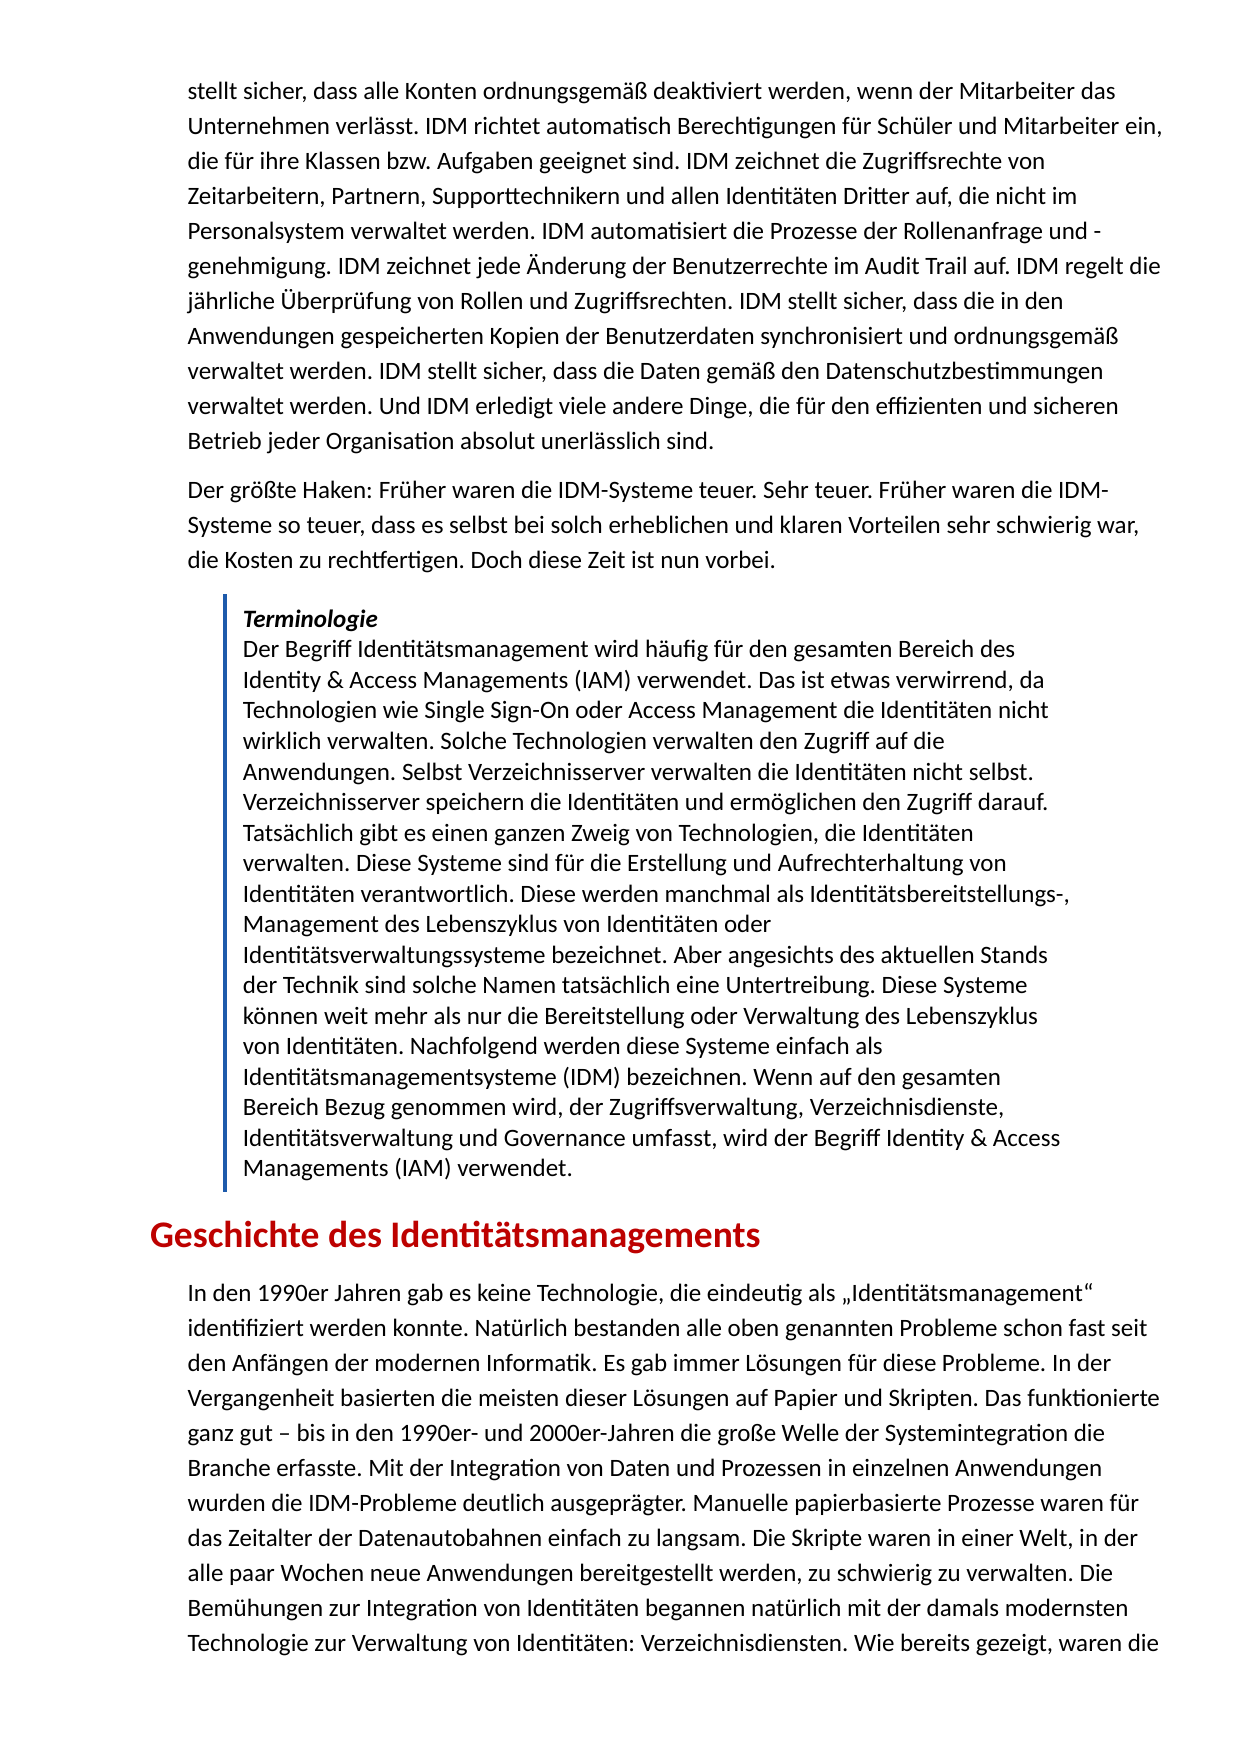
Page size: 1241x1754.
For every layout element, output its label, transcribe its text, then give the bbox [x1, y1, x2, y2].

text Der größte Haken: Früher waren die IDM-Systeme teuer. Sehr teuer. Früher waren die IDM-Systeme so teuer, dass es selbst bei solch erheblichen und klaren Vorteilen sehr schwierig war, die Kosten zu rechtfertigen. Doch diese Zeit ist nun vorbei. [187, 474, 1165, 575]
text In den 1990er Jahren gab es keine Technologie, die eindeutig als „Identitätsmanagement“ identifiziert werden konnte. Natürlich bestanden alle oben genannten Probleme schon fast seit den Anfängen der modernen Informatik. Es gab immer Lösungen für diese Probleme. In der Vergangenheit basierten die meisten dieser Lösungen auf Papier und Skripten. Das funktionierte ganz gut – bis in den 1990er- und 2000er-Jahren die große Welle der Systemintegration die Branche erfasste. Mit der Integration von Daten und Prozessen in einzelnen Anwendungen wurden die IDM-Probleme deutlich ausgeprägter. Manuelle papierbasierte Prozesse waren für das Zeitalter der Datenautobahnen einfach zu langsam. Die Skripte waren in einer Welt, in der alle paar Wochen neue Anwendungen bereitgestellt werden, zu schwierig zu verwalten. Die Bemühungen zur Integration von Identitäten begannen natürlich mit der damals modernsten Technologie zur Verwaltung von Identitäten: Verzeichnisdiensten. Wie bereits gezeigt, waren die [187, 1277, 1165, 1658]
text stellt sicher, dass alle Konten ordnungsgemäß deaktiviert werden, wenn der Mitarbeiter das Unternehmen verlässt. IDM richtet automatisch Berechtigungen für Schüler und Mitarbeiter ein, die für ihre Klassen bzw. Aufgaben geeignet sind. IDM zeichnet die Zugriffsrechte von Zeitarbeitern, Partnern, Supporttechnikern und allen Identitäten Dritter auf, die nicht im Personalsystem verwaltet werden. IDM automatisiert die Prozesse der Rollenanfrage und -genehmigung. IDM zeichnet jede Änderung der Benutzerrechte im Audit Trail auf. IDM regelt die jährliche Überprüfung von Rollen und Zugriffsrechten. IDM stellt sicher, dass die in den Anwendungen gespeicherten Kopien der Benutzerdaten synchronisiert und ordnungsgemäß verwaltet werden. IDM stellt sicher, dass die Daten gemäß den Datenschutzbestimmungen verwaltet werden. Und IDM erledigt viele andere Dinge, die für den effizienten und sicheren Betrieb jeder Organisation absolut unerlässlich sind. [187, 75, 1165, 456]
table_header Terminologie Der Begriff Identitätsmanagement wird häufig für den gesamten Bereich des Identity & Access Managements (IAM) verwendet. Das ist etwas verwirrend, da Technologien wie Single Sign-On oder Access Management die Identitäten nicht wirklich verwalten. Solche Technologien verwalten den Zugriff auf die Anwendungen. Selbst Verzeichnisserver verwalten die Identitäten nicht selbst. Verzeichnisserver speichern die Identitäten und ermöglichen den Zugriff darauf. Tatsächlich gibt es einen ganzen Zweig von Technologien, die Identitäten verwalten. Diese Systeme sind für die Erstellung und Aufrechterhaltung von Identitäten verantwortlich. Diese werden manchmal als Identitätsbereitstellungs-, Management des Lebenszyklus von Identitäten oder Identitätsverwaltungssysteme bezeichnet. Aber angesichts des aktuellen Stands der Technik sind solche Namen tatsächlich eine Untertreibung. Diese Systeme können weit mehr als nur die Bereitstellung oder Verwaltung des Lebenszyklus von Identitäten. Nachfolgend werden diese Systeme einfach als Identitätsmanagementsysteme (IDM) bezeichnen. Wenn auf den gesamten Bereich Bezug genommen wird, der Zugriffsverwaltung, Verzeichnisdienste, Identitätsverwaltung und Governance umfasst, wird der Begriff Identity & Access Managements (IAM) verwendet. [227, 594, 1090, 1192]
subtitle Geschichte des Identitätsmanagements [150, 1211, 1165, 1256]
